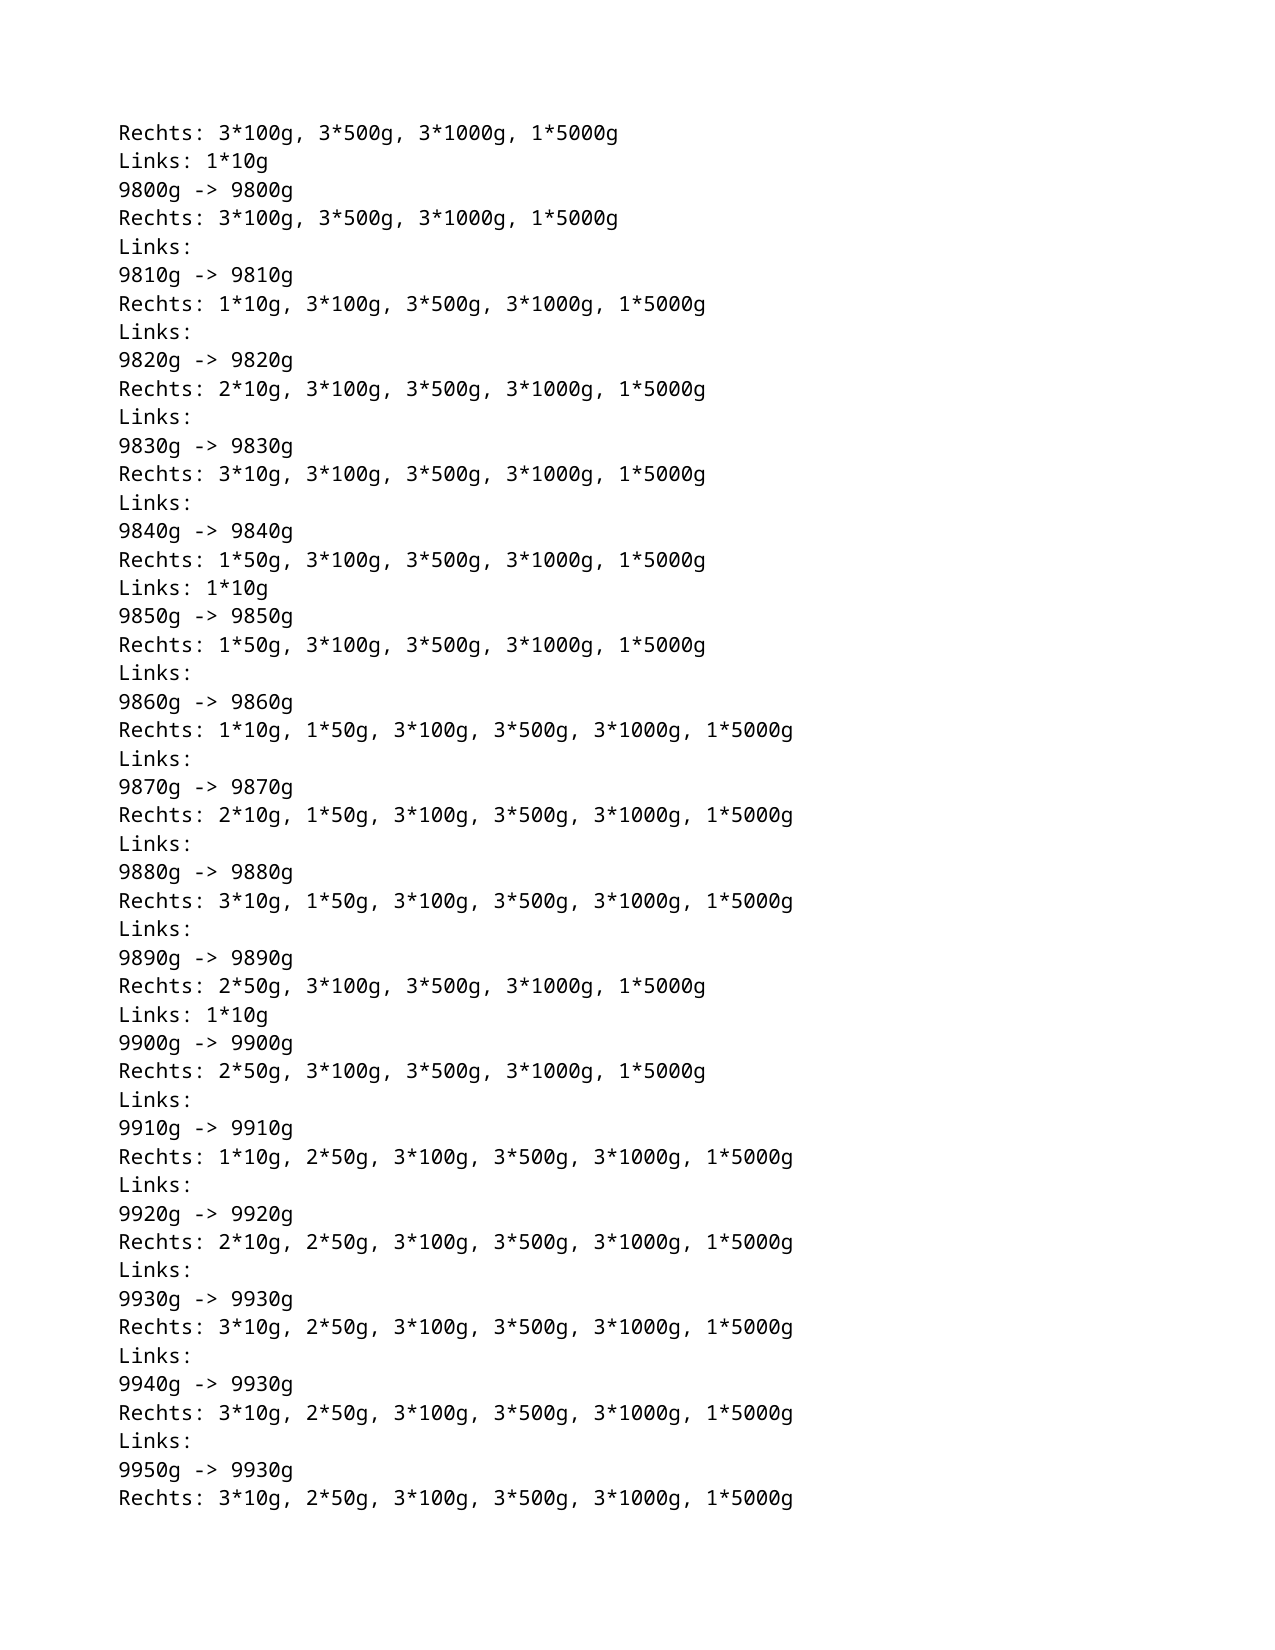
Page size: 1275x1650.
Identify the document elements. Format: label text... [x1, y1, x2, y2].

text Rechts: 3*10g, 2*50g, 3*100g, 3*500g, 3*1000g, 1*5000g [118, 1398, 1157, 1426]
text Rechts: 1*10g, 2*50g, 3*100g, 3*500g, 3*1000g, 1*5000g [118, 1142, 1157, 1170]
text Links: [118, 402, 1157, 431]
text Links: 1*10g [118, 1000, 1157, 1028]
text Links: [118, 658, 1157, 687]
text Links: [118, 829, 1157, 857]
text Links: [118, 914, 1157, 943]
text Links: [118, 488, 1157, 516]
text Rechts: 3*10g, 1*50g, 3*100g, 3*500g, 3*1000g, 1*5000g [118, 886, 1157, 914]
text Rechts: 3*100g, 3*500g, 3*1000g, 1*5000g [118, 118, 1157, 147]
text Rechts: 1*50g, 3*100g, 3*500g, 3*1000g, 1*5000g [118, 545, 1157, 573]
text 9820g -> 9820g [118, 346, 1157, 374]
text Rechts: 1*10g, 1*50g, 3*100g, 3*500g, 3*1000g, 1*5000g [118, 715, 1157, 744]
text 9840g -> 9840g [118, 516, 1157, 545]
text Links: [118, 1426, 1157, 1455]
text Rechts: 2*50g, 3*100g, 3*500g, 3*1000g, 1*5000g [118, 971, 1157, 1000]
text Links: [118, 317, 1157, 346]
text Links: [118, 744, 1157, 772]
text Links: [118, 1341, 1157, 1369]
text Links: [118, 1256, 1157, 1284]
text 9810g -> 9810g [118, 260, 1157, 289]
text 9920g -> 9920g [118, 1199, 1157, 1227]
text 9940g -> 9930g [118, 1369, 1157, 1398]
text Rechts: 1*50g, 3*100g, 3*500g, 3*1000g, 1*5000g [118, 630, 1157, 658]
text Rechts: 3*10g, 2*50g, 3*100g, 3*500g, 3*1000g, 1*5000g [118, 1483, 1157, 1512]
text 9880g -> 9880g [118, 857, 1157, 886]
text Links: 1*10g [118, 147, 1157, 175]
text Links: [118, 1085, 1157, 1113]
text Rechts: 1*10g, 3*100g, 3*500g, 3*1000g, 1*5000g [118, 289, 1157, 317]
text Rechts: 3*10g, 2*50g, 3*100g, 3*500g, 3*1000g, 1*5000g [118, 1312, 1157, 1341]
text 9950g -> 9930g [118, 1455, 1157, 1483]
text 9890g -> 9890g [118, 943, 1157, 971]
text 9830g -> 9830g [118, 431, 1157, 459]
text 9910g -> 9910g [118, 1113, 1157, 1142]
text 9800g -> 9800g [118, 175, 1157, 203]
text Rechts: 3*100g, 3*500g, 3*1000g, 1*5000g [118, 203, 1157, 232]
text Links: [118, 1170, 1157, 1199]
text 9930g -> 9930g [118, 1284, 1157, 1312]
text Links: 1*10g [118, 573, 1157, 602]
text 9900g -> 9900g [118, 1028, 1157, 1057]
text 9850g -> 9850g [118, 602, 1157, 630]
text 9860g -> 9860g [118, 687, 1157, 715]
text Links: [118, 232, 1157, 260]
text 9870g -> 9870g [118, 772, 1157, 801]
text Rechts: 2*10g, 3*100g, 3*500g, 3*1000g, 1*5000g [118, 374, 1157, 402]
text Rechts: 2*10g, 2*50g, 3*100g, 3*500g, 3*1000g, 1*5000g [118, 1227, 1157, 1256]
text Rechts: 2*10g, 1*50g, 3*100g, 3*500g, 3*1000g, 1*5000g [118, 801, 1157, 829]
text Rechts: 3*10g, 3*100g, 3*500g, 3*1000g, 1*5000g [118, 459, 1157, 488]
text Rechts: 2*50g, 3*100g, 3*500g, 3*1000g, 1*5000g [118, 1057, 1157, 1085]
